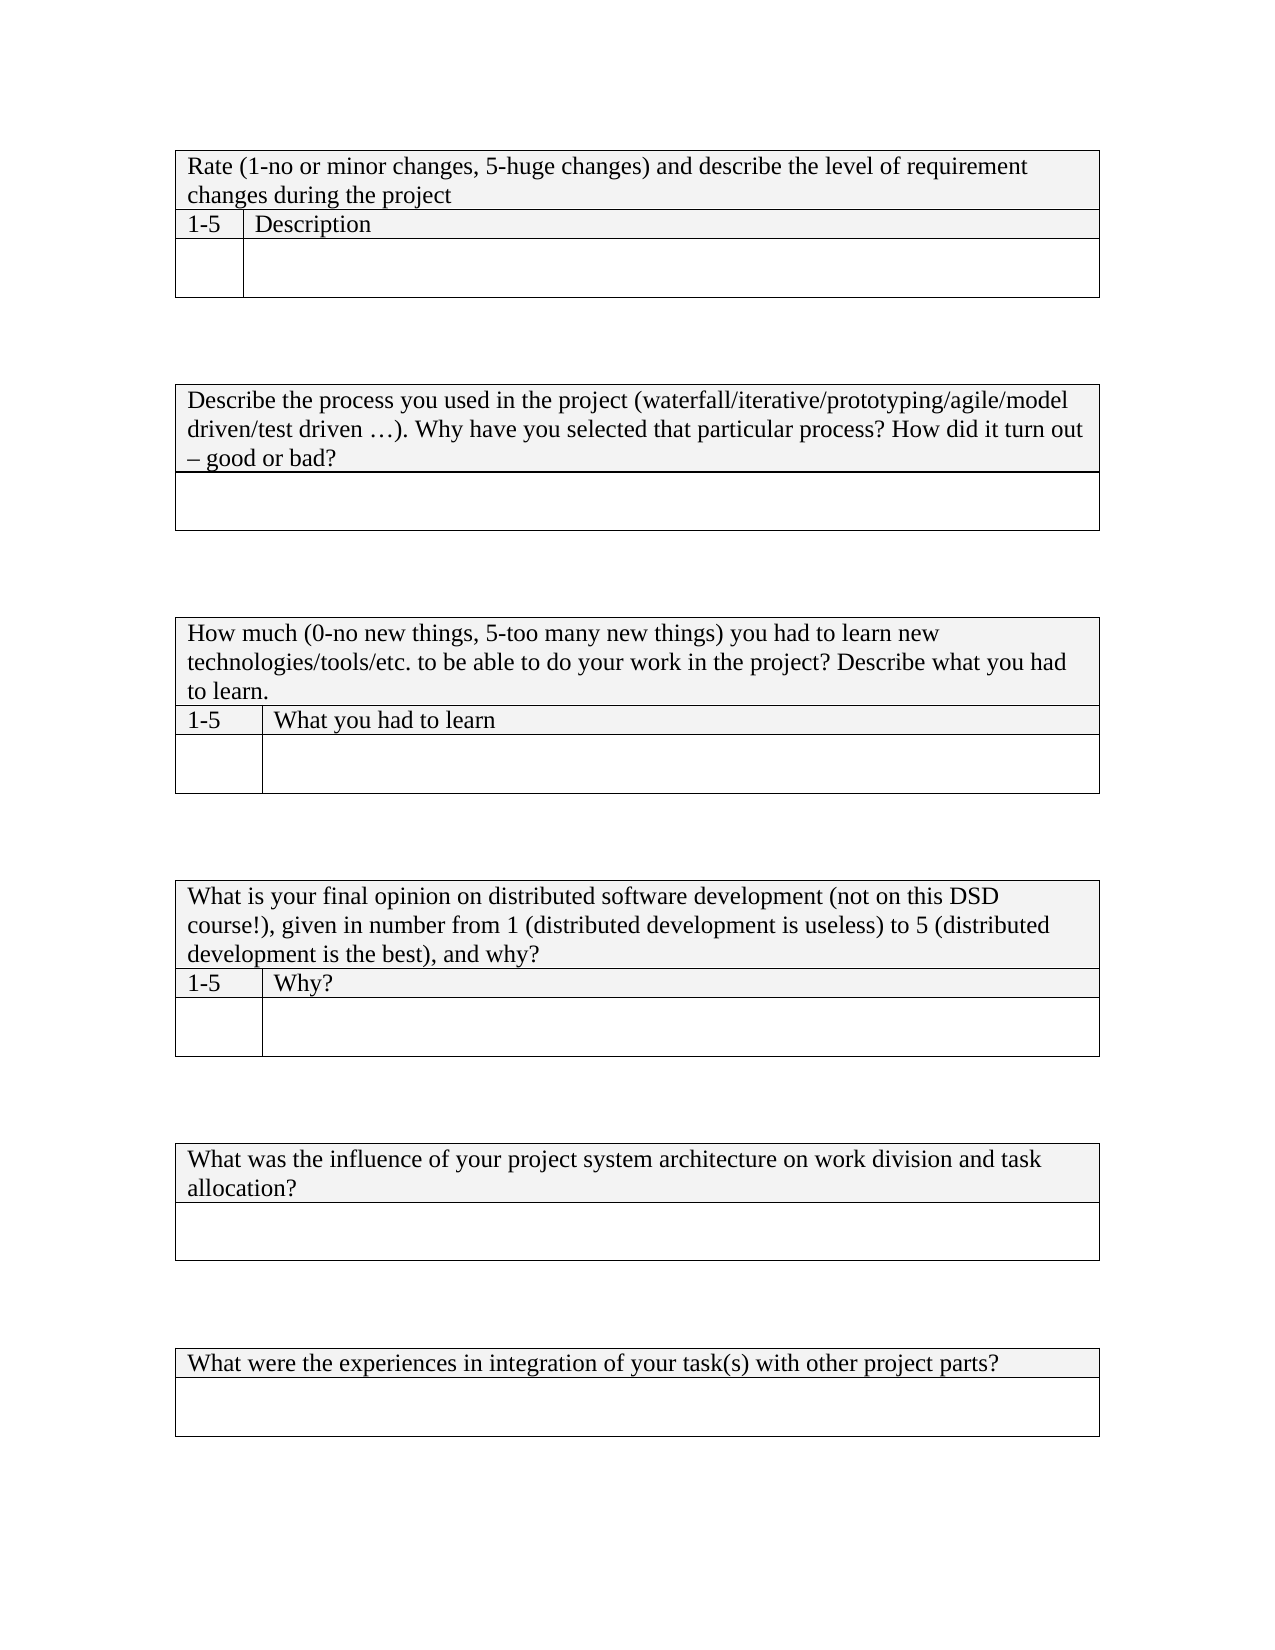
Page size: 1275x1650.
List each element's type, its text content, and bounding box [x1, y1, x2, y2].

table_header What is your final opinion on distributed software development (not on this DSD course!), given in number from 1 (distributed development is useless) to 5 (distributed development is the best), and why? [176, 881, 1099, 967]
table_cell [176, 473, 1099, 530]
table_cell [244, 239, 1099, 297]
table_cell Description [244, 210, 1099, 238]
table_cell [176, 1203, 1099, 1260]
table_cell [176, 998, 262, 1056]
table_cell [176, 1378, 1099, 1436]
table_cell [176, 239, 243, 297]
table_cell 1-5 [176, 210, 243, 238]
table_cell Why? [263, 969, 1099, 997]
table_header How much (0-no new things, 5-too many new things) you had to learn new technologies/tools/etc. to be able to do your work in the project? Describe what you had to learn. [176, 618, 1099, 704]
table_cell 1-5 [176, 969, 262, 997]
table_cell [263, 998, 1099, 1056]
table_header What were the experiences in integration of your task(s) with other project parts? [176, 1349, 1099, 1377]
table_cell 1-5 [176, 706, 262, 734]
table_cell [263, 735, 1099, 793]
table_header Describe the process you used in the project (waterfall/iterative/prototyping/agile/model driven/test driven …). Why have you selected that particular process? How did it turn out – good or bad? [176, 385, 1099, 471]
table_cell What you had to learn [263, 706, 1099, 734]
table_header Rate (1-no or minor changes, 5-huge changes) and describe the level of requirement changes during the project [176, 151, 1099, 208]
table_cell [176, 735, 262, 793]
table_header What was the influence of your project system architecture on work division and task allocation? [176, 1144, 1099, 1202]
